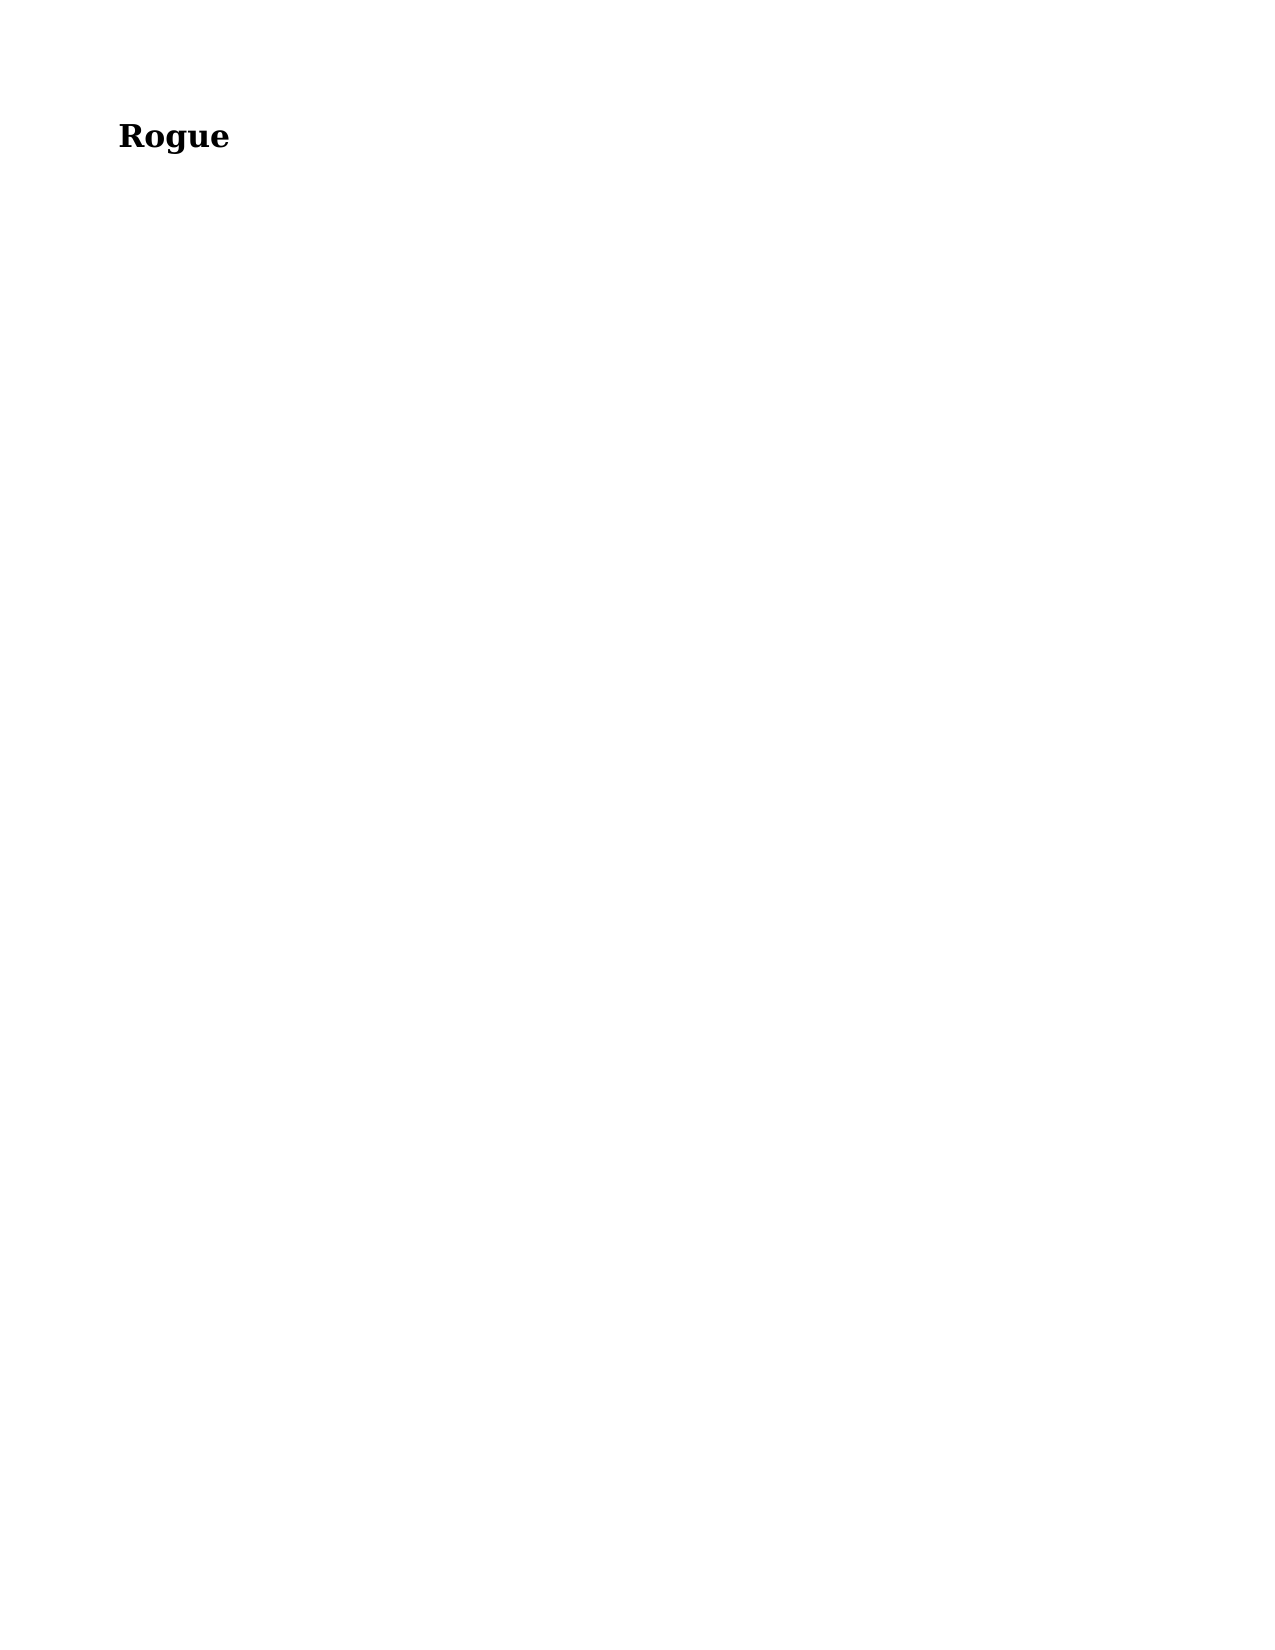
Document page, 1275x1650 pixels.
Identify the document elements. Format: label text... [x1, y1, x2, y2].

text Rogue [118, 118, 1157, 155]
